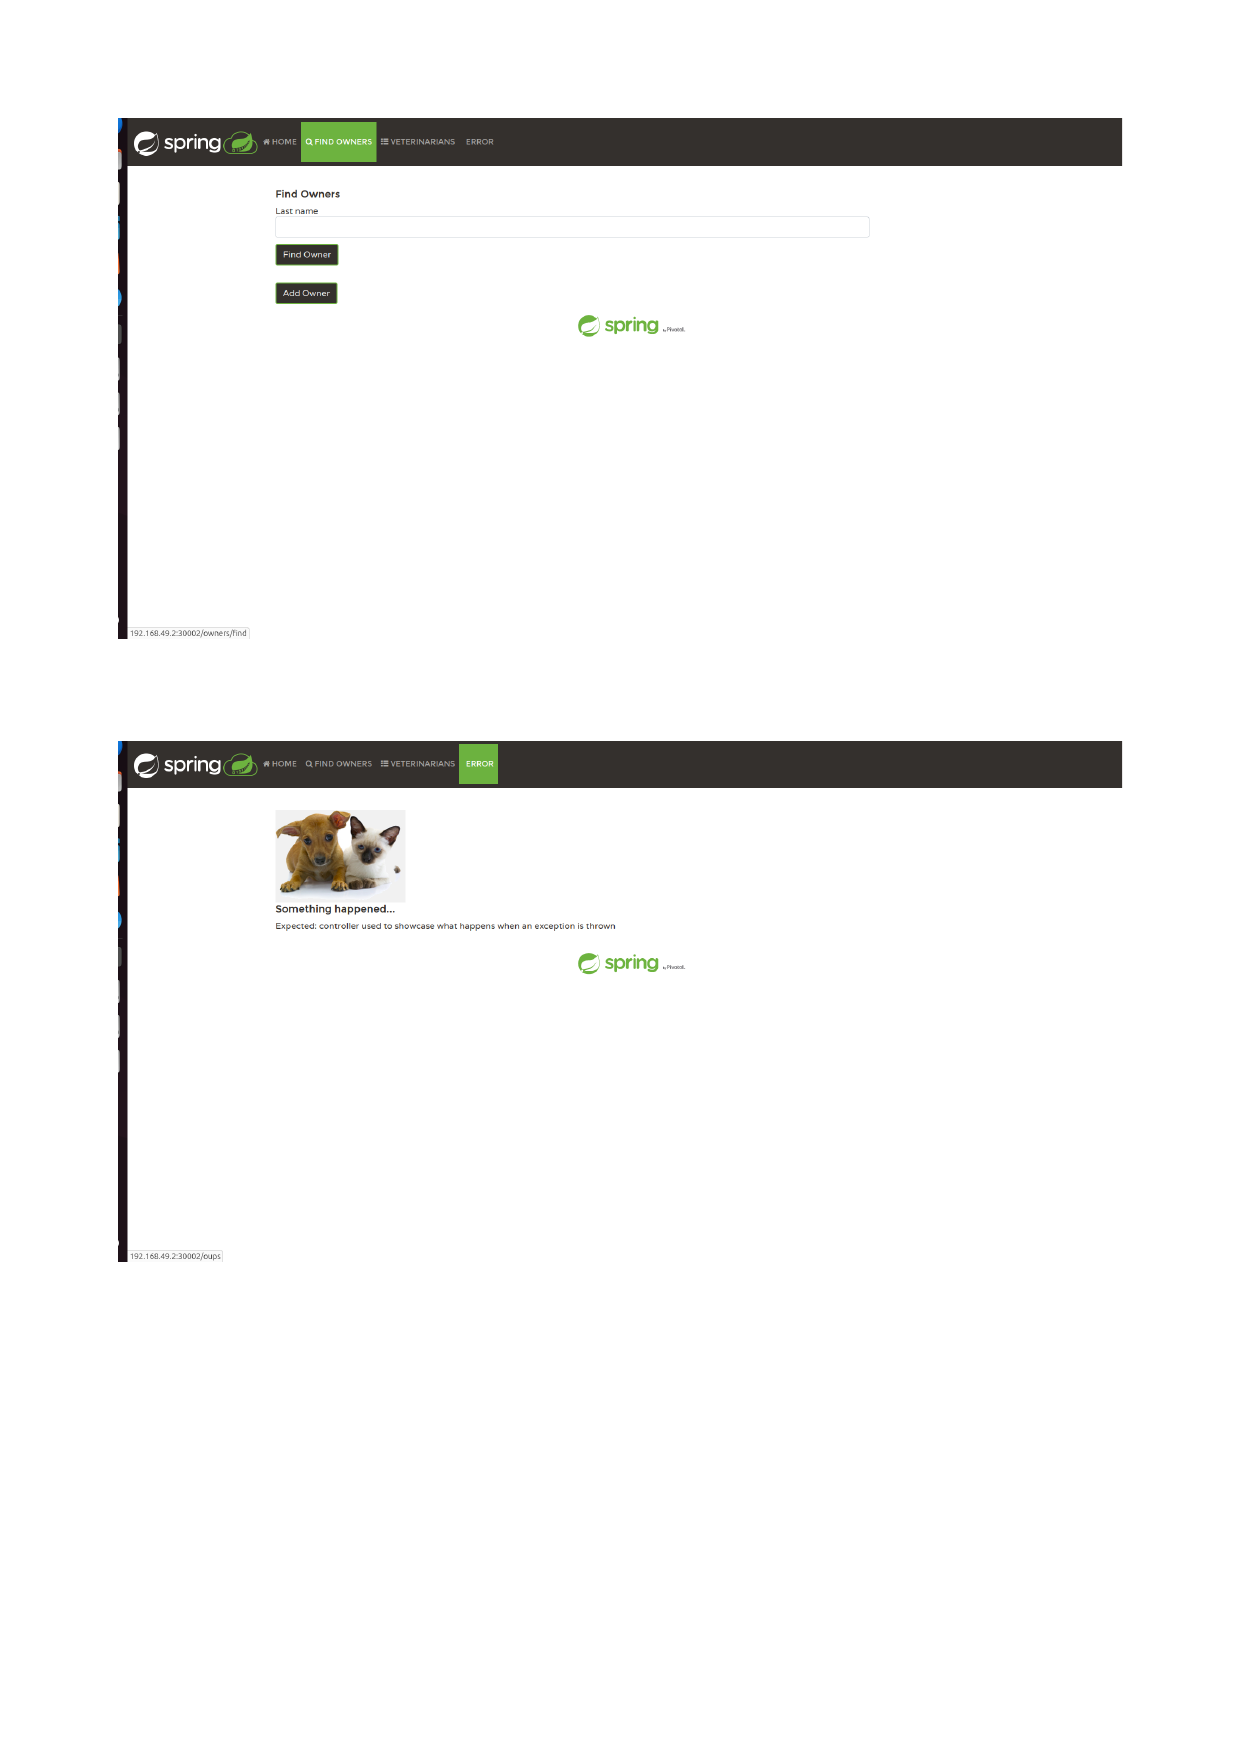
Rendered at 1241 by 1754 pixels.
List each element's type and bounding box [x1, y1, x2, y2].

picture [118, 741, 1123, 1262]
picture [118, 118, 1123, 639]
